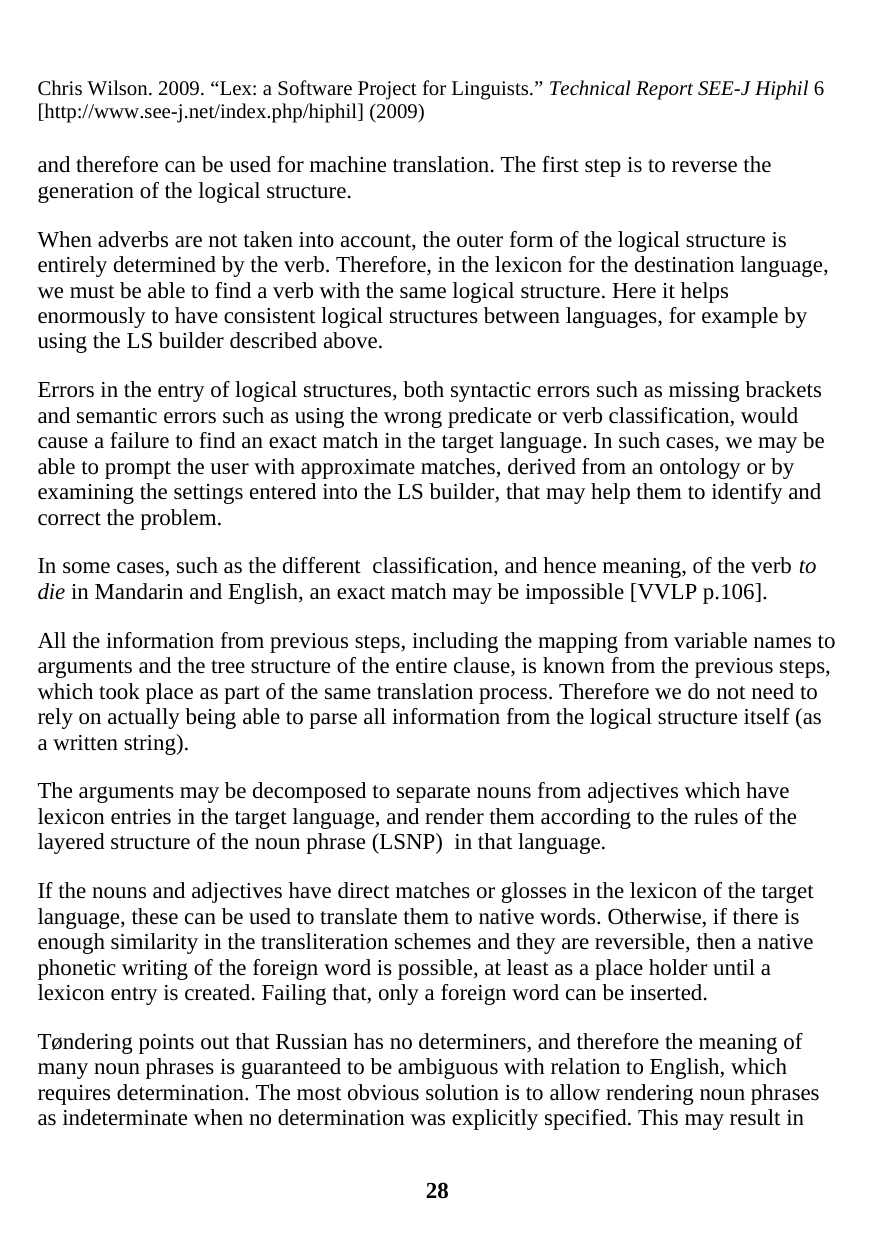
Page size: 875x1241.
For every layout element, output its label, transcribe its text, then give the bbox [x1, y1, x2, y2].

text Tøndering points out that Russian has no determiners, and therefore the meaning of many noun phrases is guaranteed to be ambiguous with relation to English, which requires determination. The most obvious solution is to allow rendering noun phrases as indeterminate when no determination was explicitly specified. This may result in [37, 1029, 837, 1131]
text and therefore can be used for machine translation. The first step is to reverse the generation of the logical structure. [37, 152, 837, 203]
text When adverbs are not taken into account, the outer form of the logical structure is entirely determined by the verb. Therefore, in the lexicon for the destination language, we must be able to find a verb with the same logical structure. Here it helps enormously to have consistent logical structures between languages, for example by using the LS builder described above. [37, 227, 837, 354]
text All the information from previous steps, including the mapping from variable names to arguments and the tree structure of the entire clause, is known from the previous steps, which took place as part of the same translation process. Therefore we do not need to rely on actually being able to parse all information from the logical structure itself (as a written string). [37, 628, 837, 755]
text Errors in the entry of logical structures, both syntactic errors such as missing brackets and semantic errors such as using the wrong predicate or verb classification, would cause a failure to find an exact match in the target language. In such cases, we may be able to prompt the user with approximate matches, derived from an ontology or by examining the settings entered into the LS builder, that may help them to identify and correct the problem. [37, 377, 837, 530]
text In some cases, such as the different classification, and hence meaning, of the verb to die in Mandarin and English, an exact match may be impossible [VVLP p.106]. [37, 553, 837, 604]
text The arguments may be decomposed to separate nouns from adjectives which have lexicon entries in the target language, and render them according to the rules of the layered structure of the noun phrase (LSNP) in that language. [37, 778, 837, 855]
text If the nouns and adjectives have direct matches or glosses in the lexicon of the target language, these can be used to translate them to native words. Otherwise, if there is enough similarity in the transliteration schemes and they are reversible, then a native phonetic writing of the foreign word is possible, at least as a place holder until a lexicon entry is created. Failing that, only a foreign word can be inserted. [37, 878, 837, 1005]
